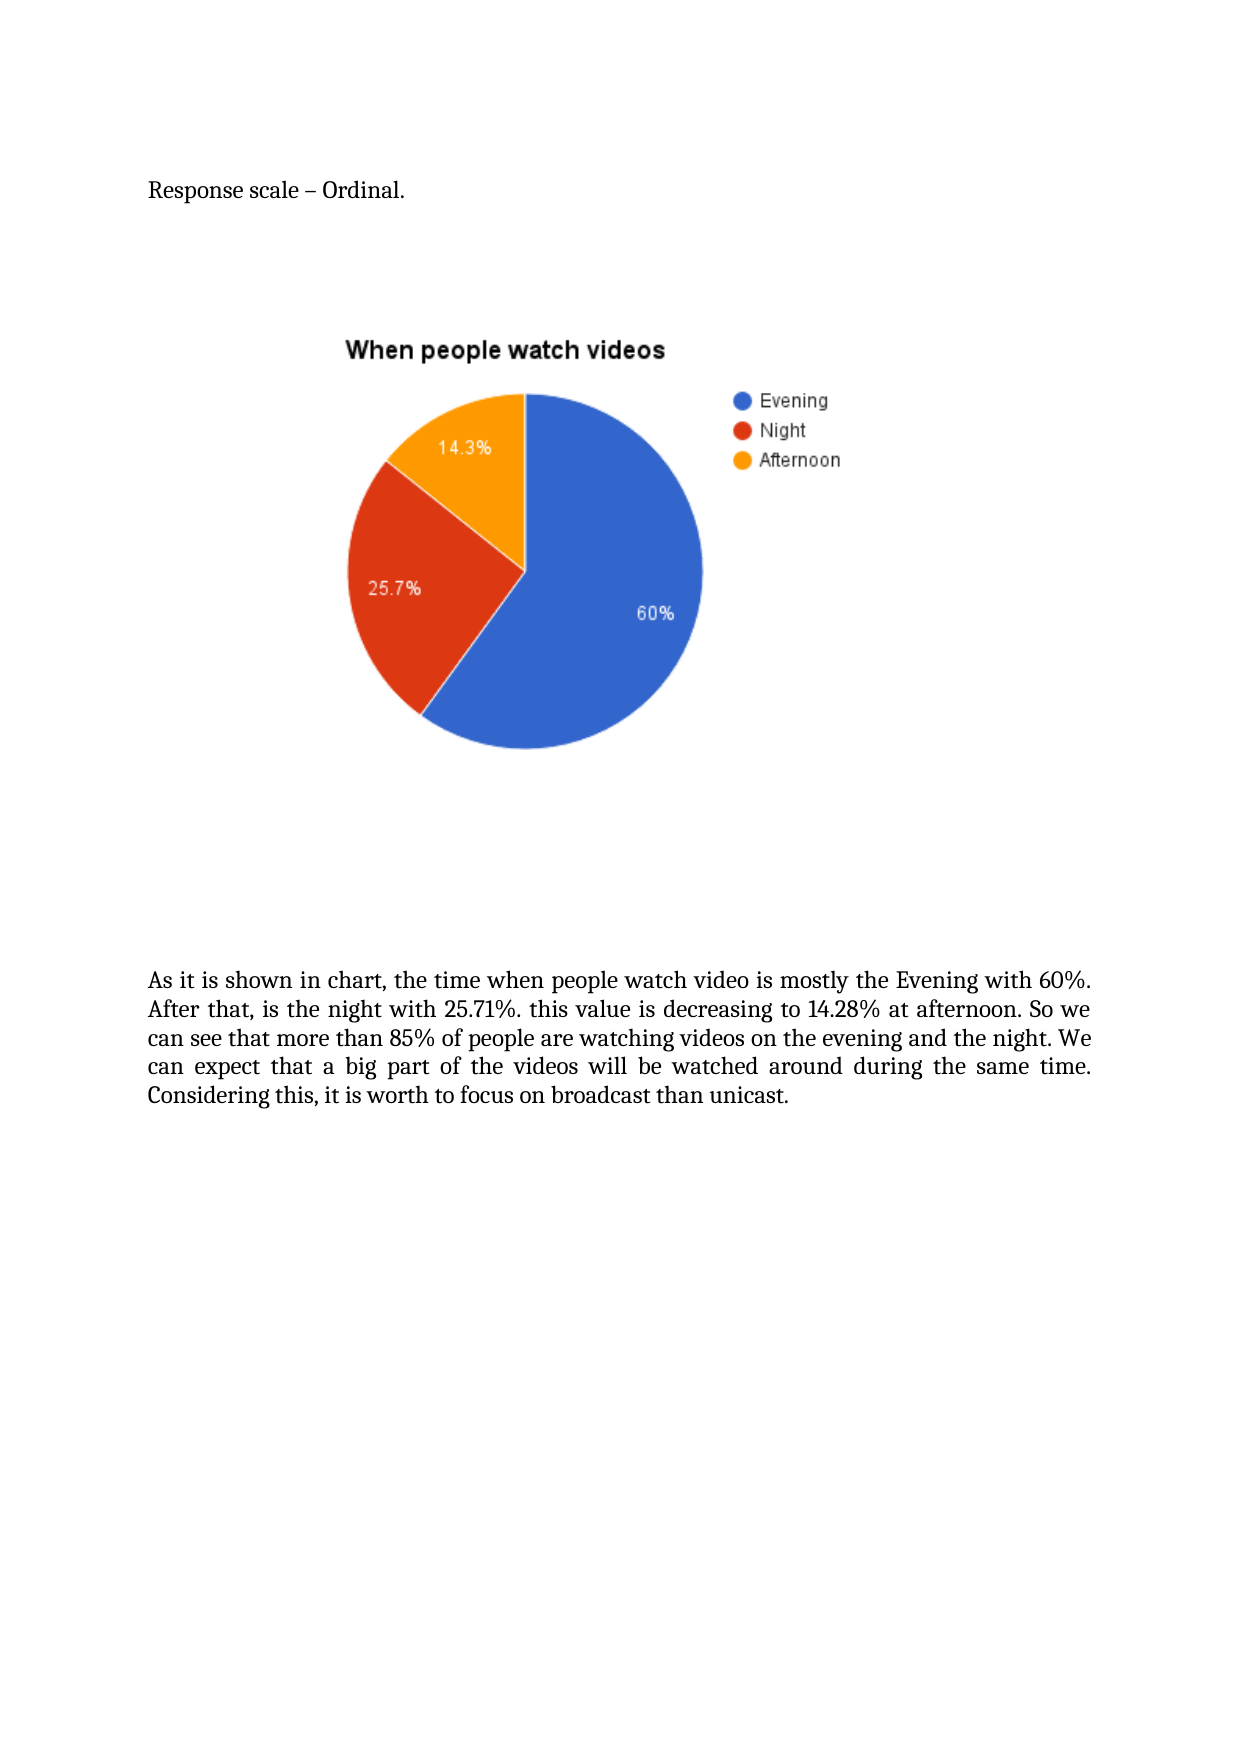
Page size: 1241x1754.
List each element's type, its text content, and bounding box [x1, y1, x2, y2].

picture [166, 281, 1104, 861]
text Response scale – Ordinal. [148, 176, 1093, 205]
text As it is shown in chart, the time when people watch video is mostly the Evening with 60%. After that, is the night with 25.71%. this value is decreasing to 14.28% at afternoon. So we can see that more than 85% of people are watching videos on the evening and the night. We can expect that a big part of the videos will be watched around during the same time. Considering this, it is worth to focus on broadcast than unicast. [148, 966, 1093, 1110]
